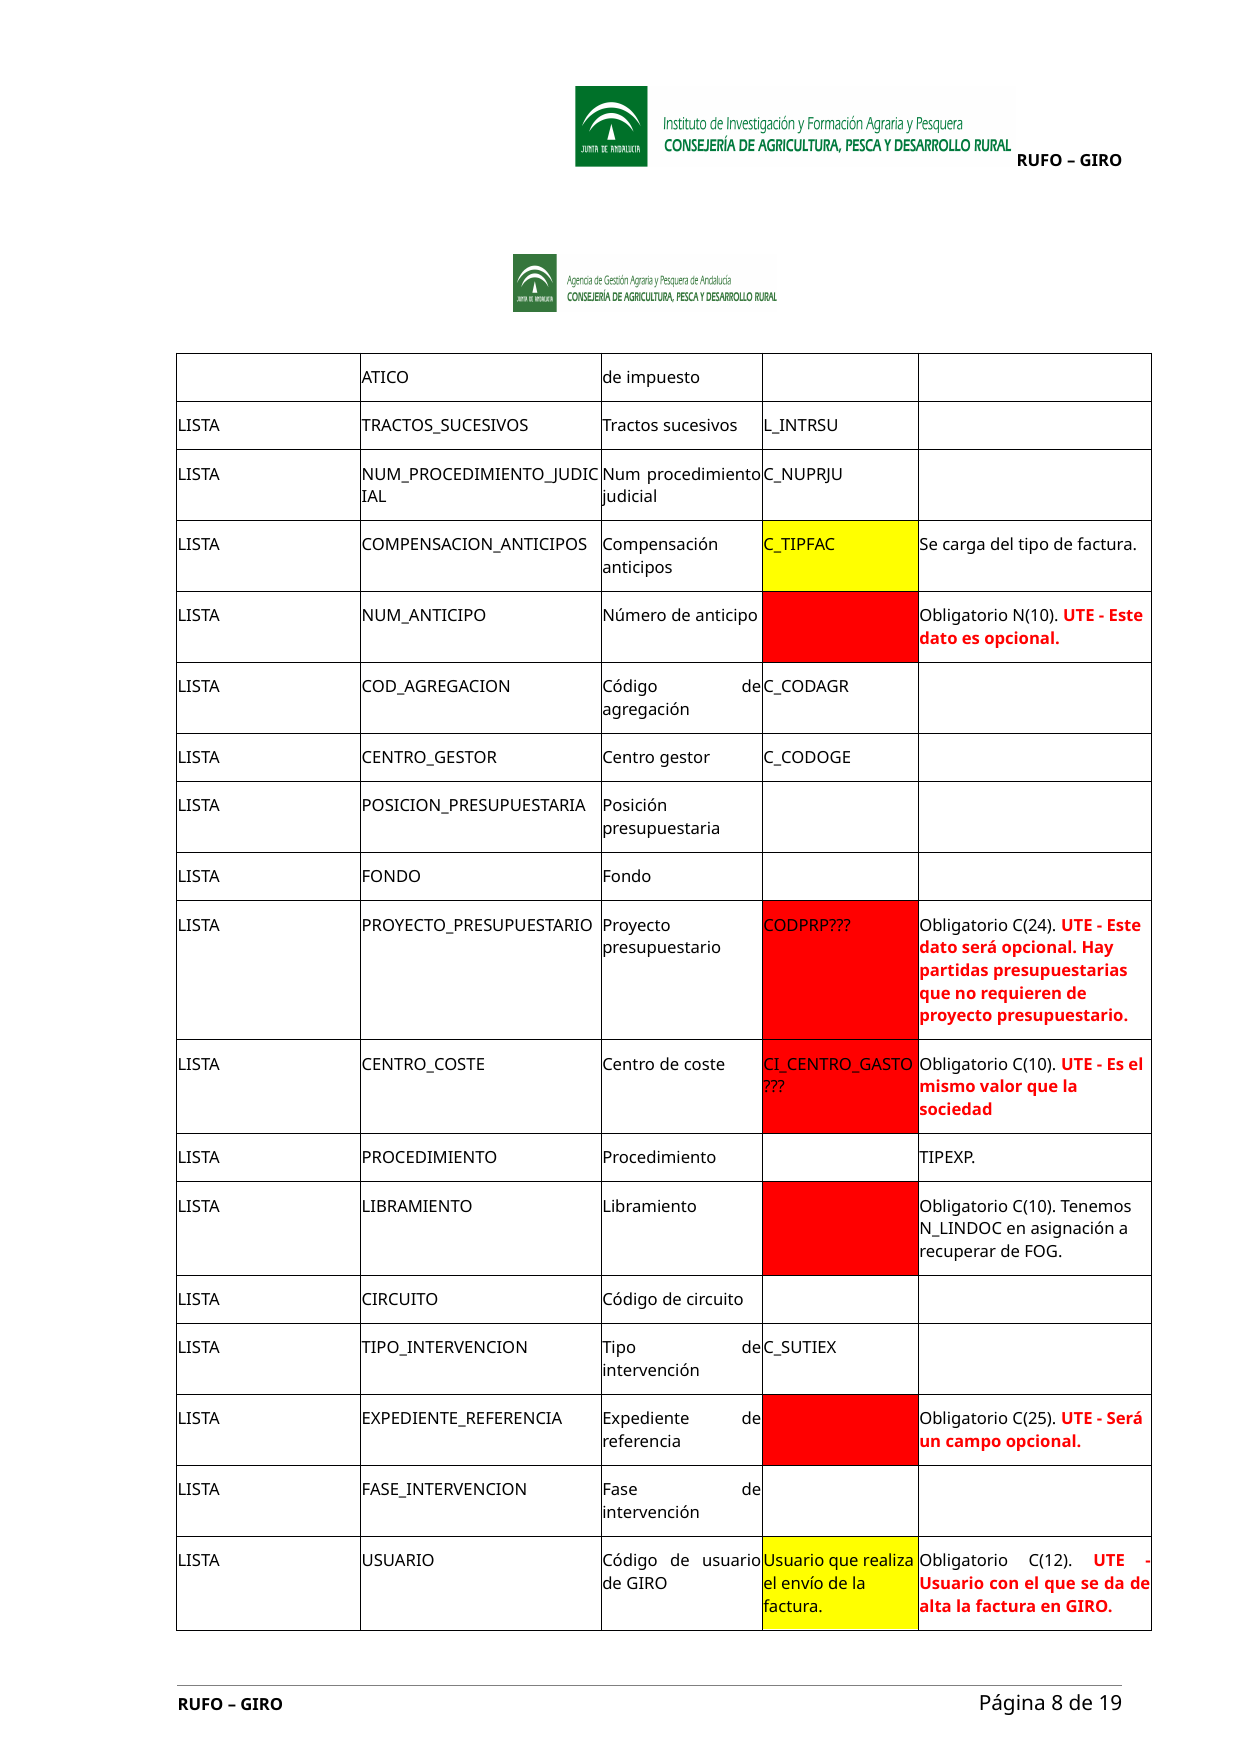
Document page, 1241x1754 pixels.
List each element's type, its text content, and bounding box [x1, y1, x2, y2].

table_cell Obligatorio C(10). UTE - Es el mismo valor que la sociedad [919, 1040, 1151, 1133]
table_cell LISTA [177, 1276, 360, 1323]
table_cell [919, 1324, 1151, 1394]
table_cell [763, 1276, 918, 1323]
table_cell Obligatorio C(10). Tenemos N_LINDOC en asignación a recuperar de FOG. [919, 1182, 1151, 1275]
table_cell LISTA [177, 1466, 360, 1536]
table_cell C_SUTIEX [763, 1324, 918, 1394]
table_cell Obligatorio N(10). UTE - Este dato es opcional. [919, 592, 1151, 662]
picture [513, 254, 777, 312]
table_cell LISTA [177, 1040, 360, 1133]
table_cell [919, 663, 1151, 733]
table_cell CENTRO_GESTOR [361, 734, 601, 781]
table_cell Tractos sucesivos [602, 402, 762, 449]
table_cell TIPEXP. [919, 1134, 1151, 1181]
table_cell [919, 1466, 1151, 1536]
table_cell [763, 1182, 918, 1275]
table_cell [763, 1395, 918, 1465]
table_cell Código de circuito [602, 1276, 762, 1323]
table_cell [763, 1466, 918, 1536]
picture [575, 86, 1017, 167]
table_cell USUARIO [361, 1537, 601, 1629]
table_cell LISTA [177, 1324, 360, 1394]
table_cell Posición presupuestaria [602, 782, 762, 852]
table_cell CENTRO_COSTE [361, 1040, 601, 1133]
table_cell [919, 354, 1151, 401]
table_cell Compensación anticipos [602, 521, 762, 591]
table_cell COD_AGREGACION [361, 663, 601, 733]
table_cell LISTA [177, 1395, 360, 1465]
table_cell Número de anticipo [602, 592, 762, 662]
table_cell LISTA [177, 592, 360, 662]
table_cell TRACTOS_SUCESIVOS [361, 402, 601, 449]
table_cell Proyecto presupuestario [602, 901, 762, 1039]
table_cell [763, 782, 918, 852]
table_cell Centro de coste [602, 1040, 762, 1133]
table_cell Código de usuario de GIRO [602, 1537, 762, 1629]
table_cell PROYECTO_PRESUPUESTARIO [361, 901, 601, 1039]
table_cell COMPENSACION_ANTICIPOS [361, 521, 601, 591]
table_cell PROCEDIMIENTO [361, 1134, 601, 1181]
table_cell [763, 592, 918, 662]
table_cell [919, 853, 1151, 900]
table_cell L_INTRSU [763, 402, 918, 449]
table_cell LIBRAMIENTO [361, 1182, 601, 1275]
table_cell Fase de intervención [602, 1466, 762, 1536]
table_cell [763, 354, 918, 401]
table_cell FASE_INTERVENCION [361, 1466, 601, 1536]
table_cell LISTA [177, 663, 360, 733]
table_cell [919, 1276, 1151, 1323]
table_cell Libramiento [602, 1182, 762, 1275]
table_cell [177, 354, 360, 401]
table_cell FONDO [361, 853, 601, 900]
table_cell LISTA [177, 782, 360, 852]
table_cell TIPO_INTERVENCION [361, 1324, 601, 1394]
table_cell LISTA [177, 450, 360, 520]
table_cell POSICION_PRESUPUESTARIA [361, 782, 601, 852]
table_cell ATICO [361, 354, 601, 401]
table_cell LISTA [177, 1134, 360, 1181]
table_cell [919, 734, 1151, 781]
table_cell LISTA [177, 1182, 360, 1275]
table_cell Num procedimiento judicial [602, 450, 762, 520]
table_cell LISTA [177, 402, 360, 449]
table_cell Tipo de intervención [602, 1324, 762, 1394]
table_cell LISTA [177, 901, 360, 1039]
table_cell C_CODOGE [763, 734, 918, 781]
table_cell Procedimiento [602, 1134, 762, 1181]
table_cell LISTA [177, 734, 360, 781]
table_cell CI_CENTRO_GASTO??? [763, 1040, 918, 1133]
table_cell EXPEDIENTE_REFERENCIA [361, 1395, 601, 1465]
table_cell LISTA [177, 1537, 360, 1629]
table_cell C_CODAGR [763, 663, 918, 733]
table_cell CODPRP??? [763, 901, 918, 1039]
table_cell Código de agregación [602, 663, 762, 733]
table_cell CIRCUITO [361, 1276, 601, 1323]
table_cell Centro gestor [602, 734, 762, 781]
table_cell [919, 402, 1151, 449]
table_cell C_NUPRJU [763, 450, 918, 520]
table_cell LISTA [177, 853, 360, 900]
table_cell NUM_PROCEDIMIENTO_JUDICIAL [361, 450, 601, 520]
table_cell Obligatorio C(12). UTE - Usuario con el que se da de alta la factura en GIRO. [919, 1537, 1151, 1629]
table_cell [919, 782, 1151, 852]
table_cell Obligatorio C(24). UTE - Este dato será opcional. Hay partidas presupuestarias que no requieren de proyecto presupuestario. [919, 901, 1151, 1039]
table_cell de impuesto [602, 354, 762, 401]
table_cell LISTA [177, 521, 360, 591]
table_cell [763, 853, 918, 900]
table_cell Fondo [602, 853, 762, 900]
table_cell Se carga del tipo de factura. [919, 521, 1151, 591]
table_cell NUM_ANTICIPO [361, 592, 601, 662]
table_cell Obligatorio C(25). UTE - Será un campo opcional. [919, 1395, 1151, 1465]
table_cell [763, 1134, 918, 1181]
table_cell [919, 450, 1151, 520]
table_cell Expediente de referencia [602, 1395, 762, 1465]
table_cell C_TIPFAC [763, 521, 918, 591]
table_cell Usuario que realiza el envío de la factura. [763, 1537, 918, 1629]
